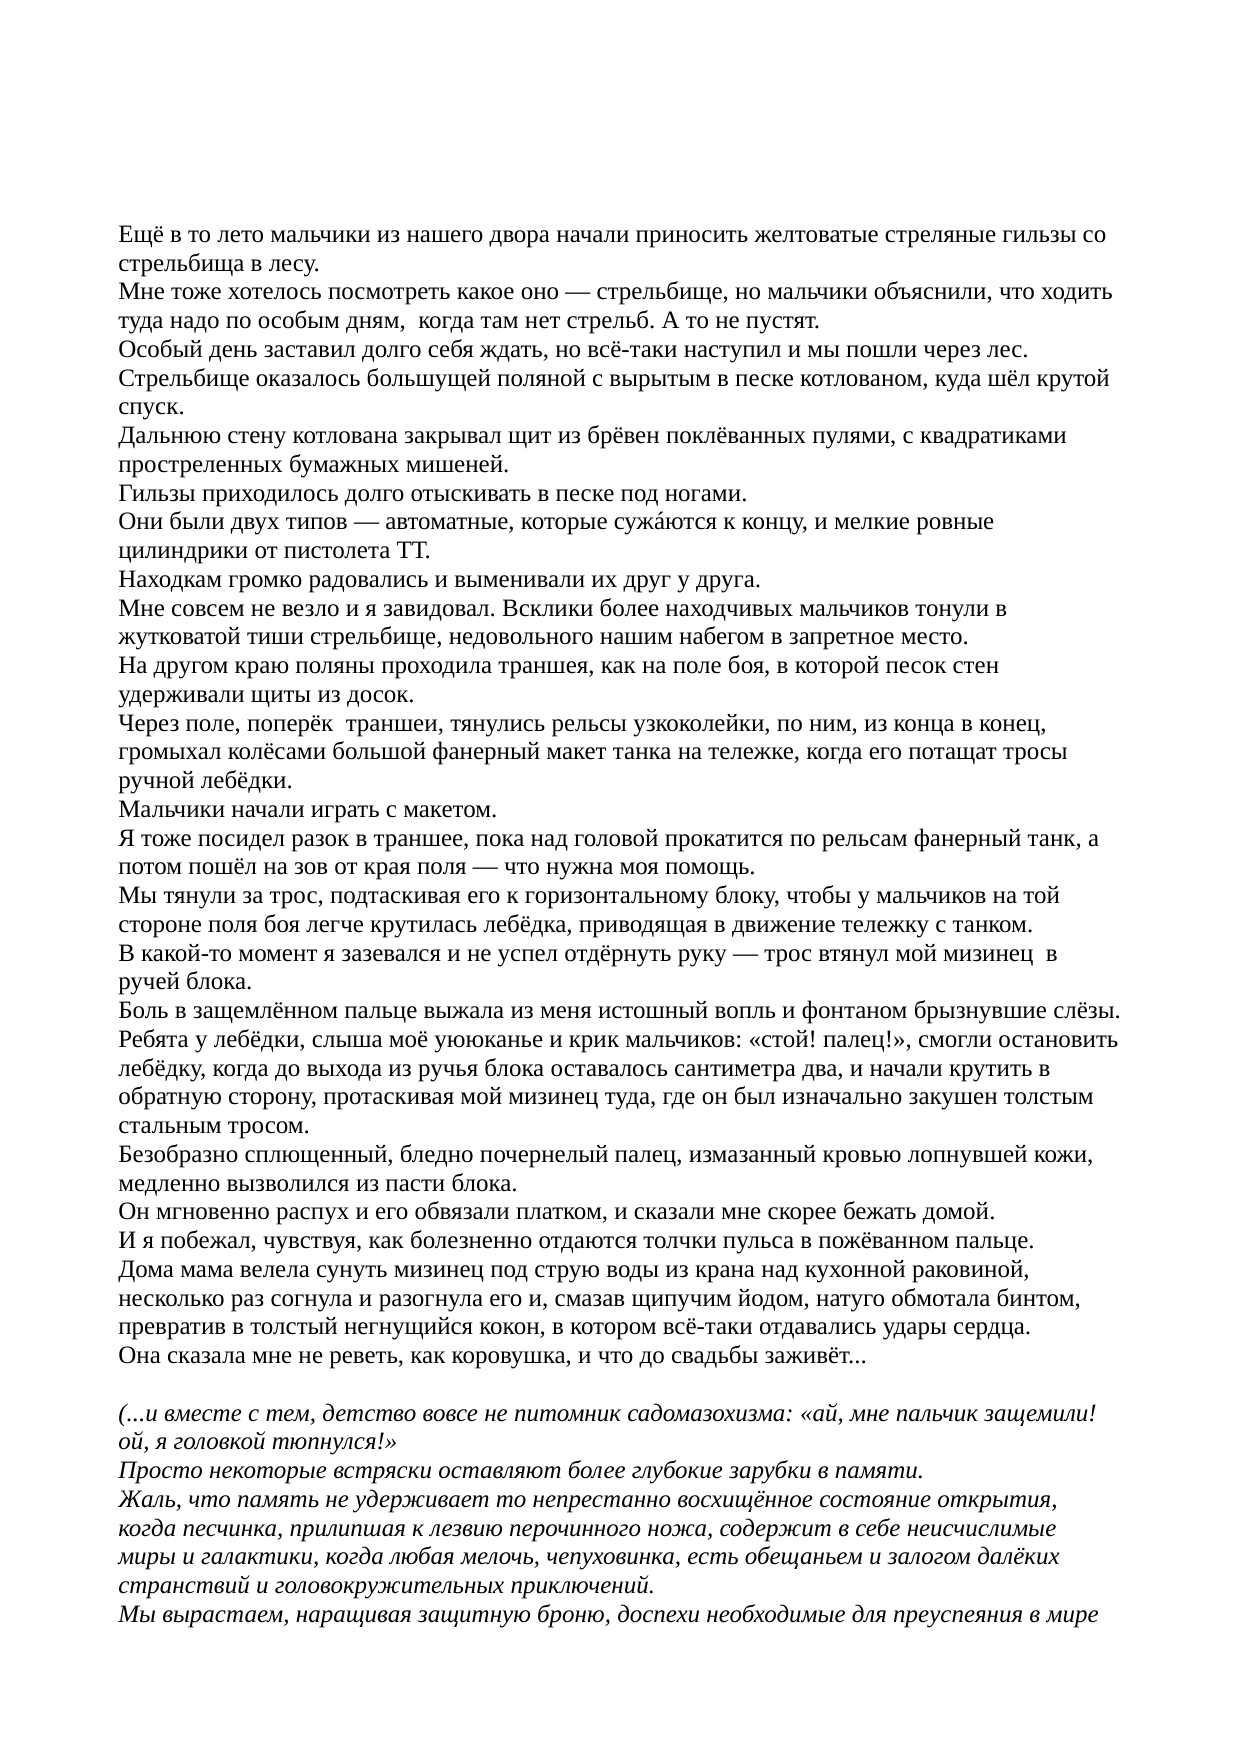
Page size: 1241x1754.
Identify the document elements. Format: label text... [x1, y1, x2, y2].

text Я тоже посидел разок в траншее, пока над головой прокатится по рельсам фанерный танк, а потом пошёл на зов от края поля — что нужна моя помощь. [118, 823, 1122, 880]
text Боль в защемлённом пальце выжала из меня истошный вопль и фонтаном брызнувшие слёзы. [118, 995, 1122, 1024]
text Жаль, что память не удерживает то непрестанно восхищённое состояние открытия, когда песчинка, прилипшая к лезвию перочинного ножа, содержит в себе неисчислимые миры и галактики, когда любая мелочь, чепуховинка, есть обещаньем и залогом далёких странствий и головокружительных приключений. [118, 1484, 1122, 1599]
text (...и вместе с тем, детство вовсе не питомник садомазохизма: «ай, мне пальчик защемили! ой, я головкой тюпнулся!» [118, 1398, 1122, 1455]
text И я побежал, чувствуя, как болезненно отдаются толчки пульса в пожёванном пальце. [118, 1225, 1122, 1254]
text Мы тянули за трос, подтаскивая его к горизонтальному блоку, чтобы у мальчиков на той стороне поля боя легче крутилась лебёдка, приводящая в движение тележку с танком. [118, 880, 1122, 938]
text Просто некоторые встряски оставляют более глубокие зарубки в памяти. [118, 1455, 1122, 1484]
text Ещё в то лето мальчики из нашего двора начали приносить желтоватые стреляные гильзы со стрельбища в лесу. [118, 219, 1122, 276]
text Дома мама велела сунуть мизинец под струю воды из крана над кухонной раковиной, несколько раз согнула и разогнула его и, смазав щипучим йодом, натуго обмотала бинтом, превратив в толстый негнущийся кокон, в котором всё-таки отдавались удары сердца. [118, 1254, 1122, 1340]
text Мне совсем не везло и я завидовал. Всклики более находчивых мальчиков тонули в жутковатой тиши стрельбище, недовольного нашим набегом в запретное место. [118, 593, 1122, 650]
text Они были двух типов — автоматные, которые сужáются к концу, и мелкие ровные цилиндрики от пистолета ТТ. [118, 506, 1122, 564]
text Она сказала мне не реветь, как коровушка, и что до свадьбы заживёт... [118, 1340, 1122, 1369]
text Особый день заставил долго себя ждать, но всё-таки наступил и мы пошли через лес. [118, 334, 1122, 363]
text Стрельбище оказалось большущей поляной с вырытым в песке котлованом, куда шёл крутой спуск. [118, 363, 1122, 420]
text Безобразно сплющенный, бледно почернелый палец, измазанный кровью лопнувшей кожи, медленно вызволился из пасти блока. [118, 1139, 1122, 1196]
text Мальчики начали играть с макетом. [118, 794, 1122, 823]
text Мне тоже хотелось посмотреть какое оно — стрельбище, но мальчики объяснили, что ходить туда надо по особым дням, когда там нет стрельб. А то не пустят. [118, 276, 1122, 334]
text Он мгновенно распух и его обвязали платком, и сказали мне скорее бежать домой. [118, 1196, 1122, 1225]
text В какой-то момент я зазевался и не успел отдёрнуть руку — трос втянул мой мизинец в ручей блока. [118, 938, 1122, 995]
text Гильзы приходилось долго отыскивать в песке под ногами. [118, 478, 1122, 506]
text Мы вырастаем, наращивая защитную броню, доспехи необходимые для преуспеяния в мире [118, 1599, 1122, 1628]
text Находкам громко радовались и выменивали их друг у друга. [118, 564, 1122, 593]
text Дальнюю стену котлована закрывал щит из брёвен поклёванных пулями, с квадратиками простреленных бумажных мишеней. [118, 420, 1122, 478]
text Ребята у лебёдки, слыша моё уююканье и крик мальчиков: «стой! палец!», смогли остановить лебёдку, когда до выхода из ручья блока оставалось сантиметра два, и начали крутить в обратную сторону, протаскивая мой мизинец туда, где он был изначально закушен толстым стальным тросом. [118, 1024, 1122, 1139]
text На другом краю поляны проходила траншея, как на поле боя, в которой песок стен удерживали щиты из досок. [118, 650, 1122, 708]
text Через поле, поперёк траншеи, тянулись рельсы узкоколейки, по ним, из конца в конец, громыхал колёсами большой фанерный макет танка на тележке, когда его потащат тросы ручной лебёдки. [118, 708, 1122, 794]
